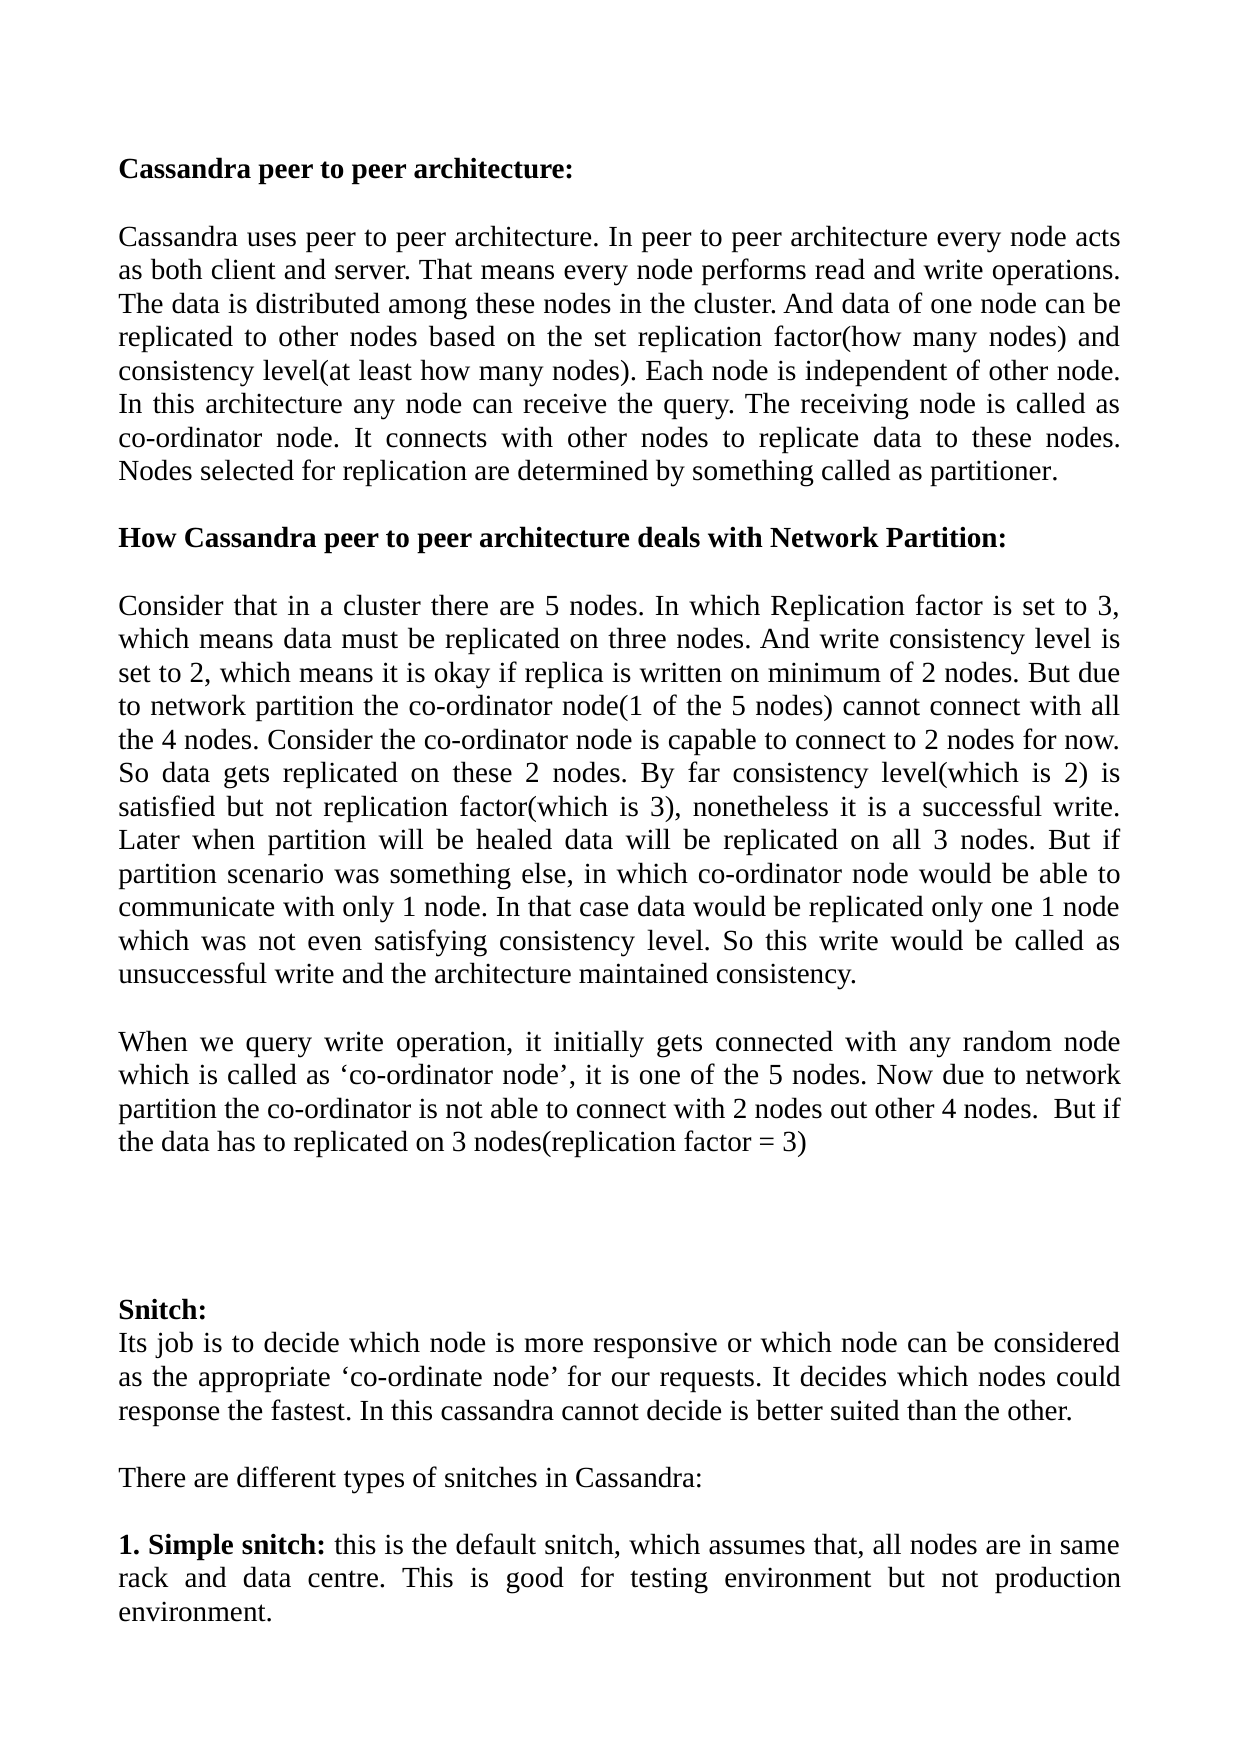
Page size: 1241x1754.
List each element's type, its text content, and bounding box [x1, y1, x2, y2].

text 1. Simple snitch: this is the default snitch, which assumes that, all nodes are in same rack and data centre. This is good for testing environment but not production environment. [118, 1527, 1122, 1627]
text How Cassandra peer to peer architecture deals with Network Partition: [118, 521, 1122, 554]
text Cassandra uses peer to peer architecture. In peer to peer architecture every node acts as both client and server. That means every node performs read and write operations. The data is distributed among these nodes in the cluster. And data of one node can be replicated to other nodes based on the set replication factor(how many nodes) and consistency level(at least how many nodes). Each node is independent of other node. In this architecture any node can receive the query. The receiving node is called as co-ordinator node. It connects with other nodes to replicate data to these nodes. Nodes selected for replication are determined by something called as partitioner. [118, 219, 1122, 487]
text Consider that in a cluster there are 5 nodes. In which Replication factor is set to 3, which means data must be replicated on three nodes. And write consistency level is set to 2, which means it is okay if replica is written on minimum of 2 nodes. But due to network partition the co-ordinator node(1 of the 5 nodes) cannot connect with all the 4 nodes. Consider the co-ordinator node is capable to connect to 2 nodes for now. So data gets replicated on these 2 nodes. By far consistency level(which is 2) is satisfied but not replication factor(which is 3), nonetheless it is a successful write. Later when partition will be healed data will be replicated on all 3 nodes. But if partition scenario was something else, in which co-ordinator node would be able to communicate with only 1 node. In that case data would be replicated only one 1 node which was not even satisfying consistency level. So this write would be called as unsuccessful write and the architecture maintained consistency. [118, 588, 1122, 990]
text Its job is to decide which node is more responsive or which node can be considered as the appropriate ‘co-ordinate node’ for our requests. It decides which nodes could response the fastest. In this cassandra cannot decide is better suited than the other. [118, 1326, 1122, 1426]
text Cassandra peer to peer architecture: [118, 152, 1122, 185]
text There are different types of snitches in Cassandra: [118, 1460, 1122, 1493]
text Snitch: [118, 1292, 1122, 1326]
text When we query write operation, it initially gets connected with any random node which is called as ‘co-ordinator node’, it is one of the 5 nodes. Now due to network partition the co-ordinator is not able to connect with 2 nodes out other 4 nodes. But if the data has to replicated on 3 nodes(replication factor = 3) [118, 1024, 1122, 1158]
